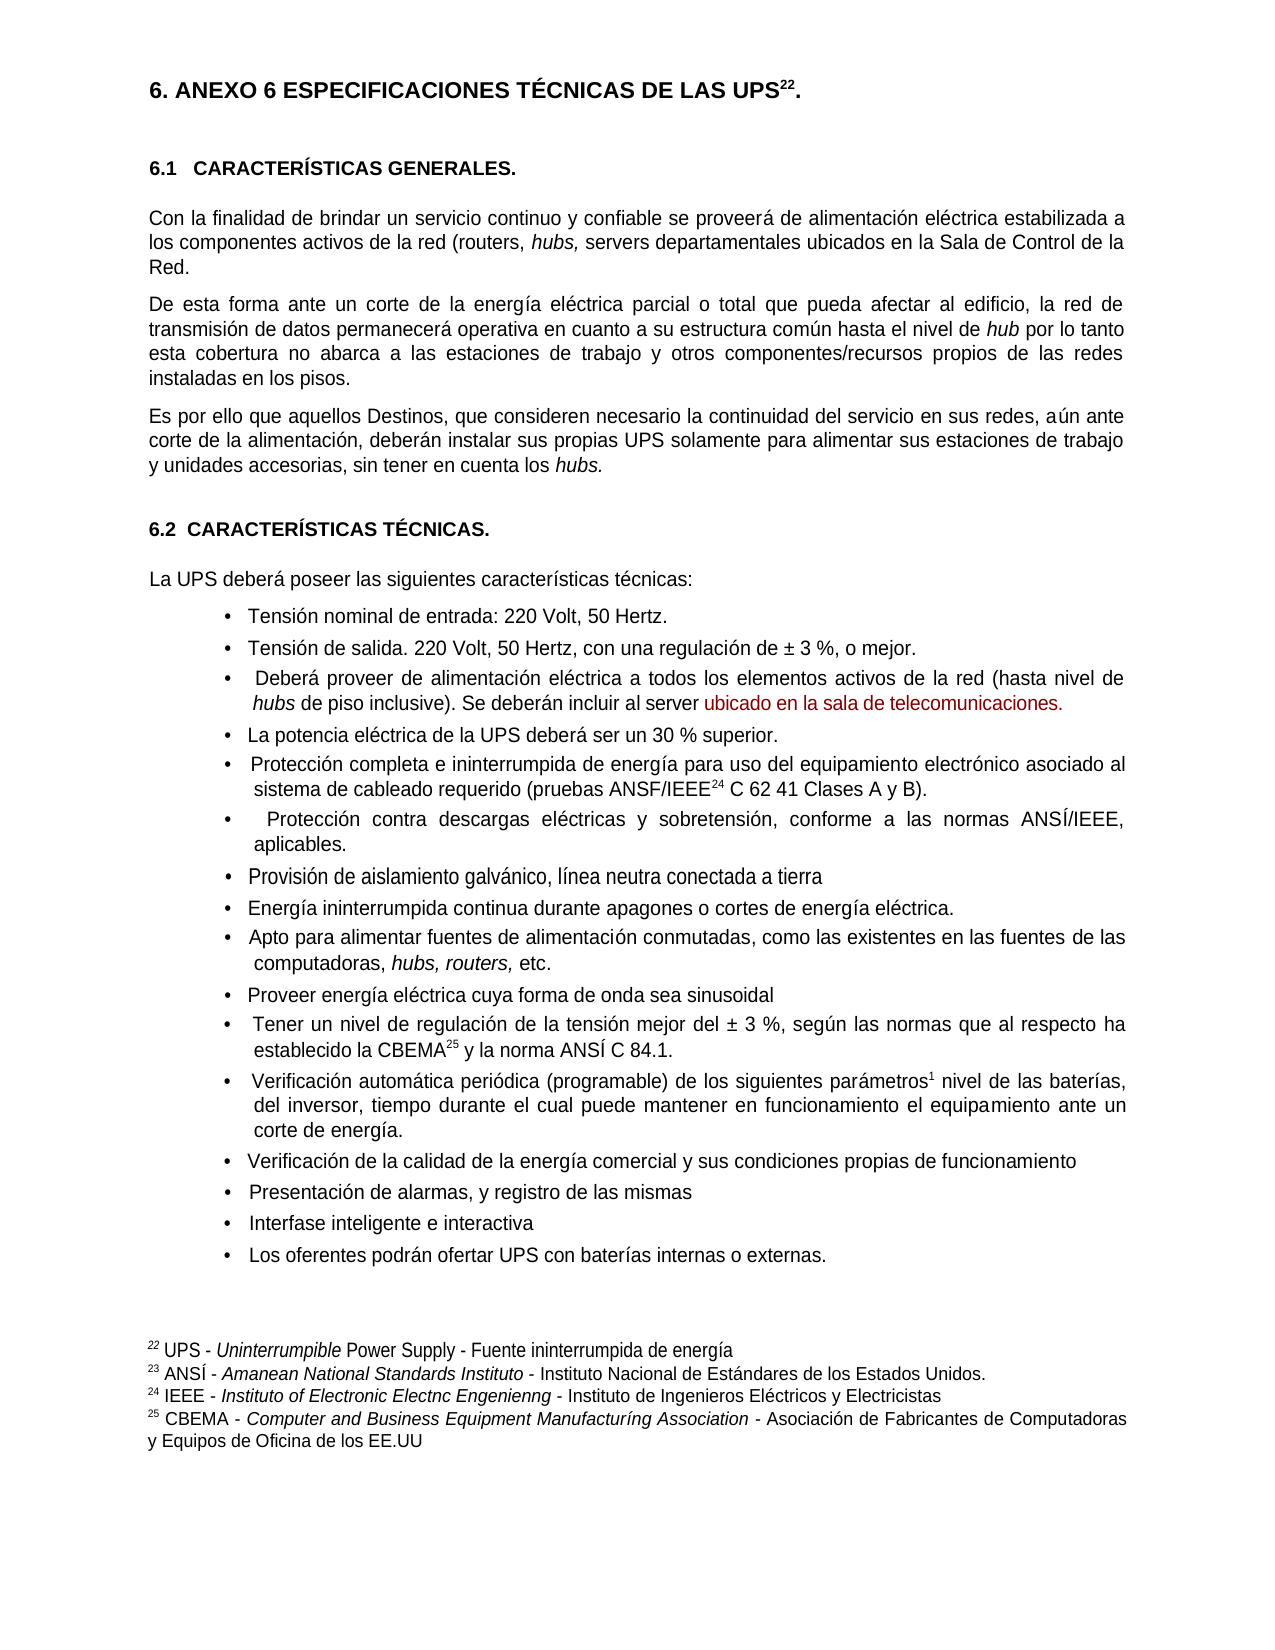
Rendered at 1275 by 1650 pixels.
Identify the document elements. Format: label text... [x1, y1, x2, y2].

text • Los oferentes podrán ofertar UPS con baterías internas o externas. [223, 1237, 1127, 1269]
text • Presentación de alarmas, y registro de las mismas [224, 1174, 1127, 1206]
text • Provisión de aislamiento galvánico, línea neutra conectada a tierra [225, 863, 1127, 889]
text • Apto para alimentar fuentes de alimentación conmutadas, como las existentes en las fuentes de las computadoras, hubs, routers, etc. [224, 924, 1126, 975]
text • La potencia eléctrica de la UPS deberá ser un 30 % superior. [224, 722, 1127, 746]
text La UPS deberá poseer las siguientes características técnicas: [149, 567, 1127, 591]
text • Deberá proveer de alimentación eléctrica a todos los elementos activos de la red (hasta nivel de hubs de piso inclusive). Se deberán incluir al server ubicado en la sala de telecomunicaciones. [224, 665, 1126, 715]
text • Protección contra descargas eléctricas y sobretensión, conforme a las normas ANSÍ/IEEE, aplicables. [224, 807, 1124, 857]
text De esta forma ante un corte de la energía eléctrica parcial o total que pueda afectar al edificio, la red de transmisión de datos permanecerá operativa en cuanto a su estructura común hasta el nivel de hub por lo tanto esta cobertura no abarca a las estaciones de trabajo y otros componentes/recursos propios de las redes instaladas en los pisos. [148, 291, 1124, 391]
text • Energía ininterrumpida continua durante apagones o cortes de energía eléctrica. [224, 896, 1127, 920]
text 23 ANSÍ - Amanean National Standards Instituto - Instituto Nacional de Estándares de los Estados Unidos. [148, 1362, 1127, 1385]
text Es por ello que aquellos Destinos, que consideren necesario la continuidad del servicio en sus redes, aún ante corte de la alimentación, deberán instalar sus propias UPS solamente para alimentar sus estaciones de trabajo y unidades accesorias, sin tener en cuenta los hubs. [148, 403, 1124, 478]
text 24 IEEE - Instituto of Electronic Electnc Engenienng - Instituto de Ingenieros Eléctricos y Electricistas [148, 1385, 1127, 1407]
text • Tensión nominal de entrada: 220 Volt, 50 Hertz. [224, 604, 1127, 628]
text • Interfase inteligente e interactiva [223, 1206, 1127, 1237]
text Con la finalidad de brindar un servicio continuo y confiable se proveerá de alimentación eléctrica estabili­zada a los componentes activos de la red (routers, hubs, servers departamentales ubicados en la Sala de Control de la Red. [148, 205, 1125, 279]
text • Verificación de la calidad de la energía comercial y sus condiciones propias de funcionamien­to [223, 1149, 1126, 1173]
text • Verificación automática periódica (programable) de los siguientes parámetros1 nivel de las baterías, del inversor, tiempo durante el cual puede mantener en funcionamiento el equipa­miento ante un corte de energía. [223, 1068, 1126, 1143]
text • Tensión de salida. 220 Volt, 50 Hertz, con una regulación de ± 3 %, o mejor. [224, 635, 1127, 659]
text 25 CBEMA - Computer and Business Equipment Manufacturíng Association - Asociación de Fabricantes de Compu­tadoras y Equipos de Oficina de los EE.UU [148, 1407, 1127, 1452]
text • Protección completa e ininterrumpida de energía para uso del equipamiento electrónico aso­ciado al sistema de cableado requerido (pruebas ANSF/IEEE24 C 62 41 Clases A y B). [224, 751, 1126, 802]
text 6.2 CARACTERÍSTICAS TÉCNICAS. [148, 517, 1127, 540]
text 6.1 CARACTERÍSTICAS GENERALES. [149, 157, 1127, 179]
text • Proveer energía eléctrica cuya forma de onda sea sinusoidal [224, 983, 1127, 1007]
text • Tener un nivel de regulación de la tensión mejor del ± 3 %, según las normas que al respecto ha establecido la CBEMA25 y la norma ANSÍ C 84.1. [223, 1011, 1126, 1062]
text 22 UPS - Uninterrumpible Power Supply - Fuente ininterrumpida de energía [148, 1340, 1127, 1362]
text 6. ANEXO 6 ESPECIFICACIONES TÉCNICAS DE LAS UPS22. [149, 77, 1127, 104]
